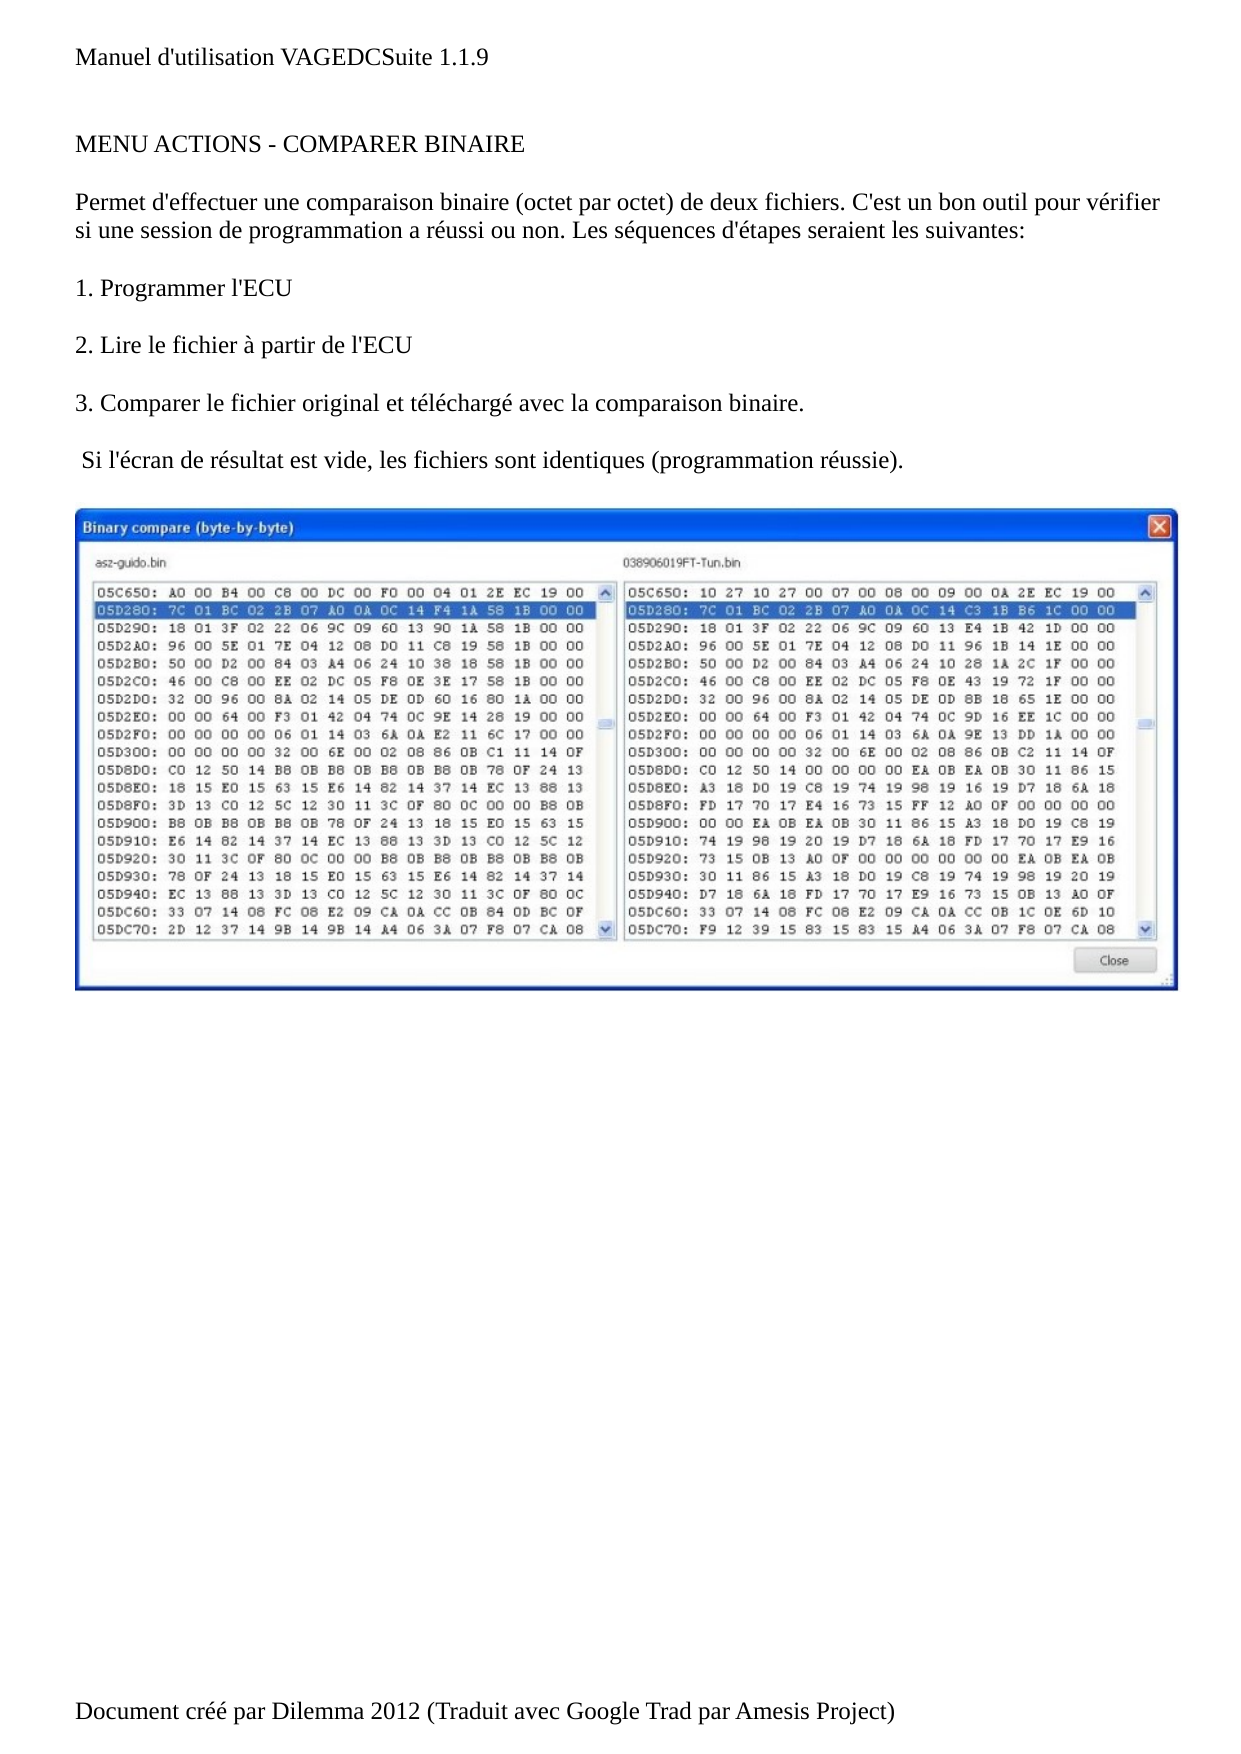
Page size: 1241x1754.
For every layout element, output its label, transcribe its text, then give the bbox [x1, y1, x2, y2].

text 2. Lire le fichier à partir de l'ECU [75, 330, 1181, 359]
text Permet d'effectuer une comparaison binaire (octet par octet) de deux fichiers. C'est un bon outil pour vérifier si une session de programmation a réussi ou non. Les séquences d'étapes seraient les suivantes: [75, 187, 1181, 244]
text 1. Programmer l'ECU [75, 273, 1181, 302]
text Si l'écran de résultat est vide, les fichiers sont identiques (programmation réussie). [75, 445, 1181, 474]
text 3. Comparer le fichier original et téléchargé avec la comparaison binaire. [75, 388, 1181, 417]
picture [75, 502, 1182, 992]
text MENU ACTIONS - COMPARER BINAIRE [75, 129, 1181, 158]
